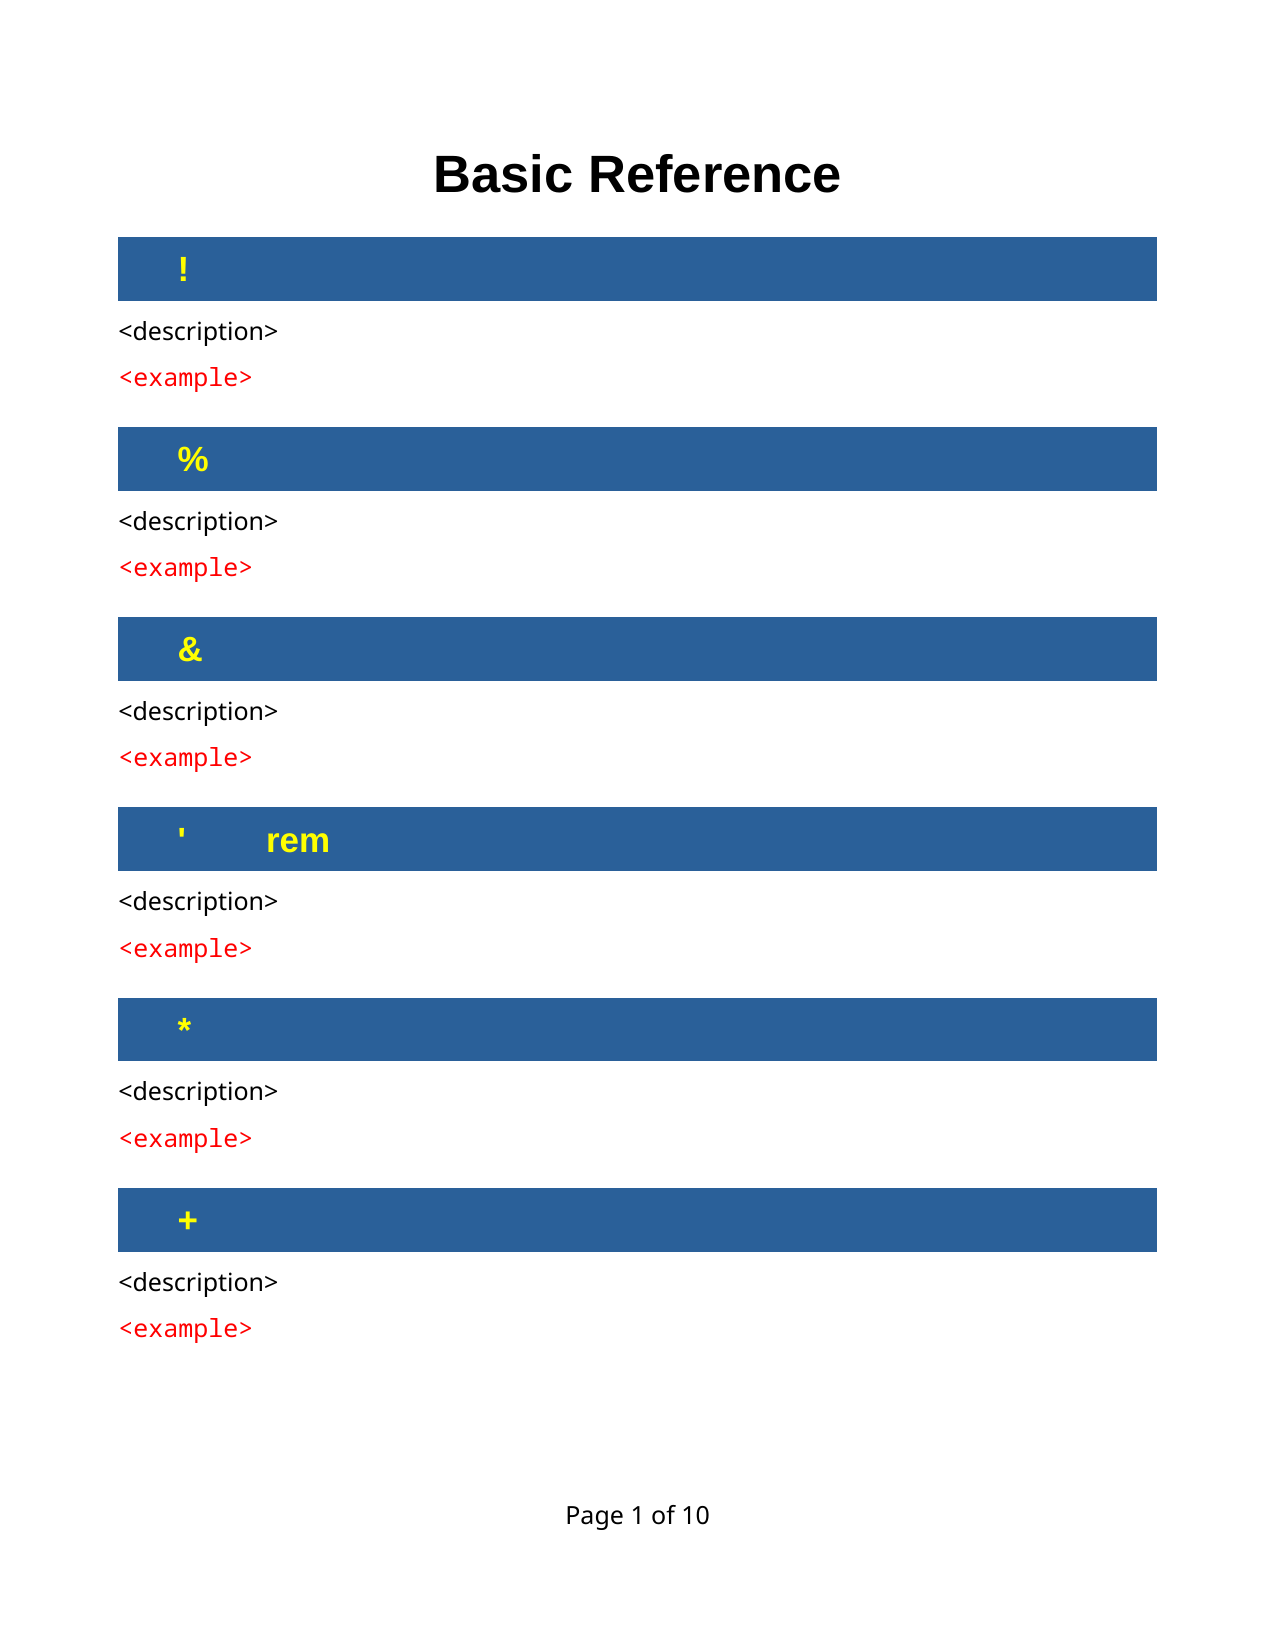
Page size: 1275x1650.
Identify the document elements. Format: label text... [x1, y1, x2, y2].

text <description> [118, 1264, 1157, 1298]
text <example> [118, 930, 1157, 964]
text <example> [118, 1311, 1157, 1345]
text <description> [118, 503, 1157, 537]
subtitle Basic Reference [118, 143, 1157, 203]
subtitle * [118, 998, 1157, 1061]
subtitle % [118, 427, 1157, 491]
text <description> [118, 313, 1157, 347]
text <description> [118, 1074, 1157, 1108]
text <example> [118, 740, 1157, 774]
text <description> [118, 884, 1157, 918]
subtitle ! [118, 237, 1157, 301]
subtitle + [118, 1188, 1157, 1252]
text <example> [118, 550, 1157, 584]
text <description> [118, 693, 1157, 728]
text <example> [118, 360, 1157, 394]
subtitle & [118, 617, 1157, 681]
subtitle ' rem [118, 807, 1157, 871]
text <example> [118, 1121, 1157, 1154]
